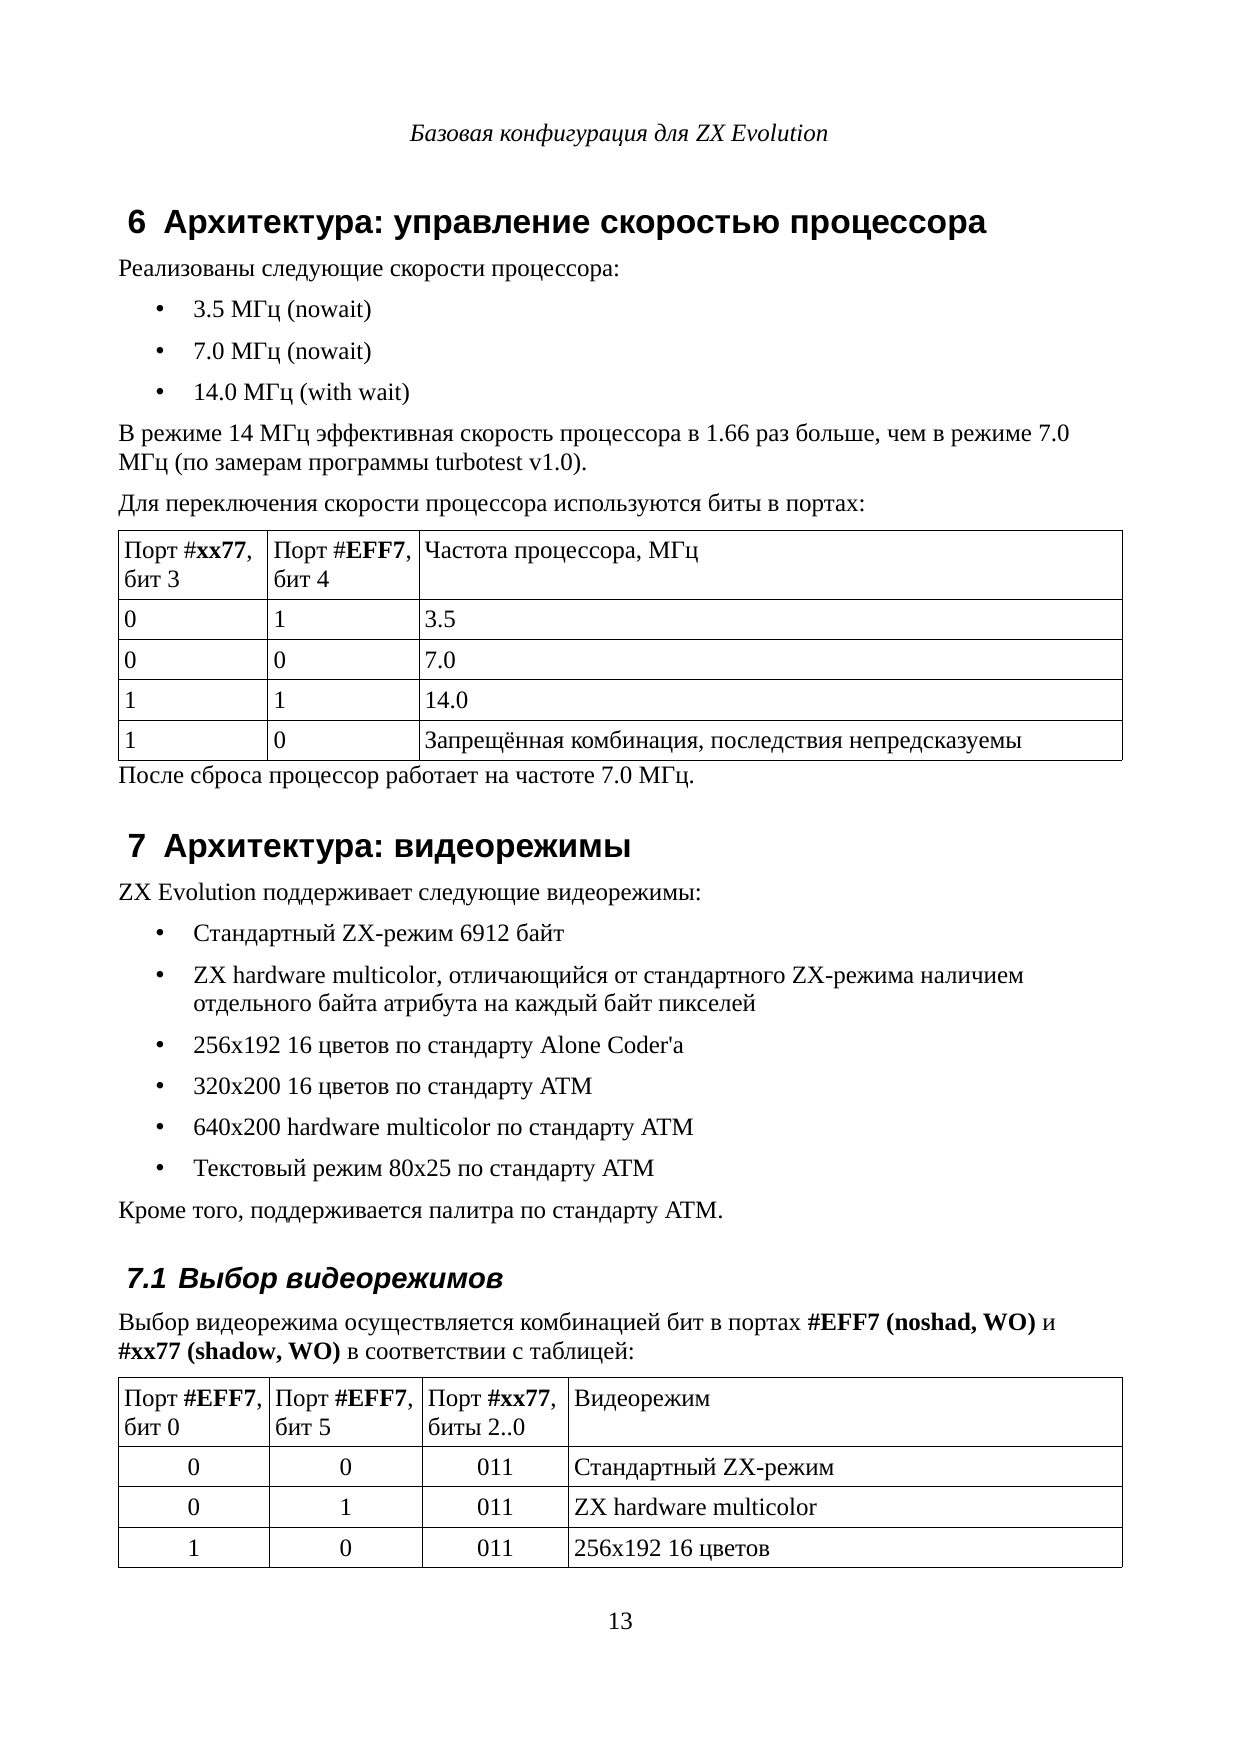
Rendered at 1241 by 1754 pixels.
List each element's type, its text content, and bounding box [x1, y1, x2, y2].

subtitle Выбор видеорежимов [118, 1261, 1122, 1294]
table_cell 1 [268, 680, 419, 719]
table_header Порт #EFF7, бит 5 [270, 1378, 422, 1446]
table_cell 256x192 16 цветов [569, 1528, 1122, 1567]
table_cell 7.0 [420, 640, 1122, 679]
table_cell 1 [119, 721, 267, 760]
table_header Порт #EFF7, бит 0 [119, 1378, 269, 1446]
list Стандартный ZX-режим 6912 байт [156, 918, 1122, 947]
table_header Порт #EFF7, бит 4 [268, 531, 419, 598]
table_cell 011 [423, 1447, 568, 1486]
table_cell 1 [270, 1487, 422, 1527]
list ZX hardware multicolor, отличающийся от стандартного ZX-режима наличием отдельного байта атрибута на каждый байт пикселей [156, 960, 1122, 1017]
table_cell 0 [270, 1528, 422, 1567]
subtitle Архитектура: управление скоростью процессора [118, 202, 1122, 241]
list 640x200 hardware multicolor по стандарту ATM [156, 1112, 1122, 1141]
list 14.0 МГц (with wait) [156, 377, 1122, 406]
table_cell 1 [268, 600, 419, 639]
table_cell Запрещённая комбинация, последствия непредсказуемы [420, 721, 1122, 760]
list 320x200 16 цветов по стандарту ATM [156, 1071, 1122, 1100]
table_cell ZX hardware multicolor [569, 1487, 1122, 1527]
table_cell 0 [119, 640, 267, 679]
text Выбор видеорежима осуществляется комбинацией бит в портах #EFF7 (noshad, WO) и #xx77 (shadow, WO) в соответствии с таблицей: [118, 1307, 1122, 1364]
text ZX Evolution поддерживает следующие видеорежимы: [118, 877, 1122, 906]
text Кроме того, поддерживается палитра по стандарту ATM. [118, 1195, 1122, 1223]
table_cell 0 [119, 1487, 269, 1527]
table_cell 1 [119, 1528, 269, 1567]
table_header Видеорежим [569, 1378, 1122, 1446]
subtitle Архитектура: видеорежимы [118, 826, 1122, 865]
text Реализованы следующие скорости процессора: [118, 253, 1122, 282]
table_cell 011 [423, 1528, 568, 1567]
list 7.0 МГц (nowait) [156, 336, 1122, 364]
text В режиме 14 МГц эффективная скорость процессора в 1.66 раз больше, чем в режиме 7.0 МГц (по замерам программы turbotest v1.0). [118, 418, 1122, 476]
table_cell 1 [119, 680, 267, 719]
table_cell Стандартный ZX-режим [569, 1447, 1122, 1486]
list 256x192 16 цветов по стандарту Alone Coder'а [156, 1030, 1122, 1058]
table_cell 0 [119, 1447, 269, 1486]
table_cell 0 [270, 1447, 422, 1486]
table_cell 011 [423, 1487, 568, 1527]
table_cell 0 [119, 600, 267, 639]
text Для переключения скорости процессора используются биты в портах: [118, 488, 1122, 517]
table_cell 0 [268, 640, 419, 679]
table_cell 0 [268, 721, 419, 760]
text После сброса процессор работает на частоте 7.0 МГц. [118, 761, 1122, 789]
table_header Порт #xx77, бит 3 [119, 531, 267, 598]
table_header Порт #xx77, биты 2..0 [423, 1378, 568, 1446]
list 3.5 МГц (nowait) [156, 294, 1122, 323]
table_cell 14.0 [420, 680, 1122, 719]
table_header Частота процессора, МГц [420, 531, 1122, 598]
table_cell 3.5 [420, 600, 1122, 639]
list Текстовый режим 80x25 по стандарту ATM [156, 1153, 1122, 1182]
